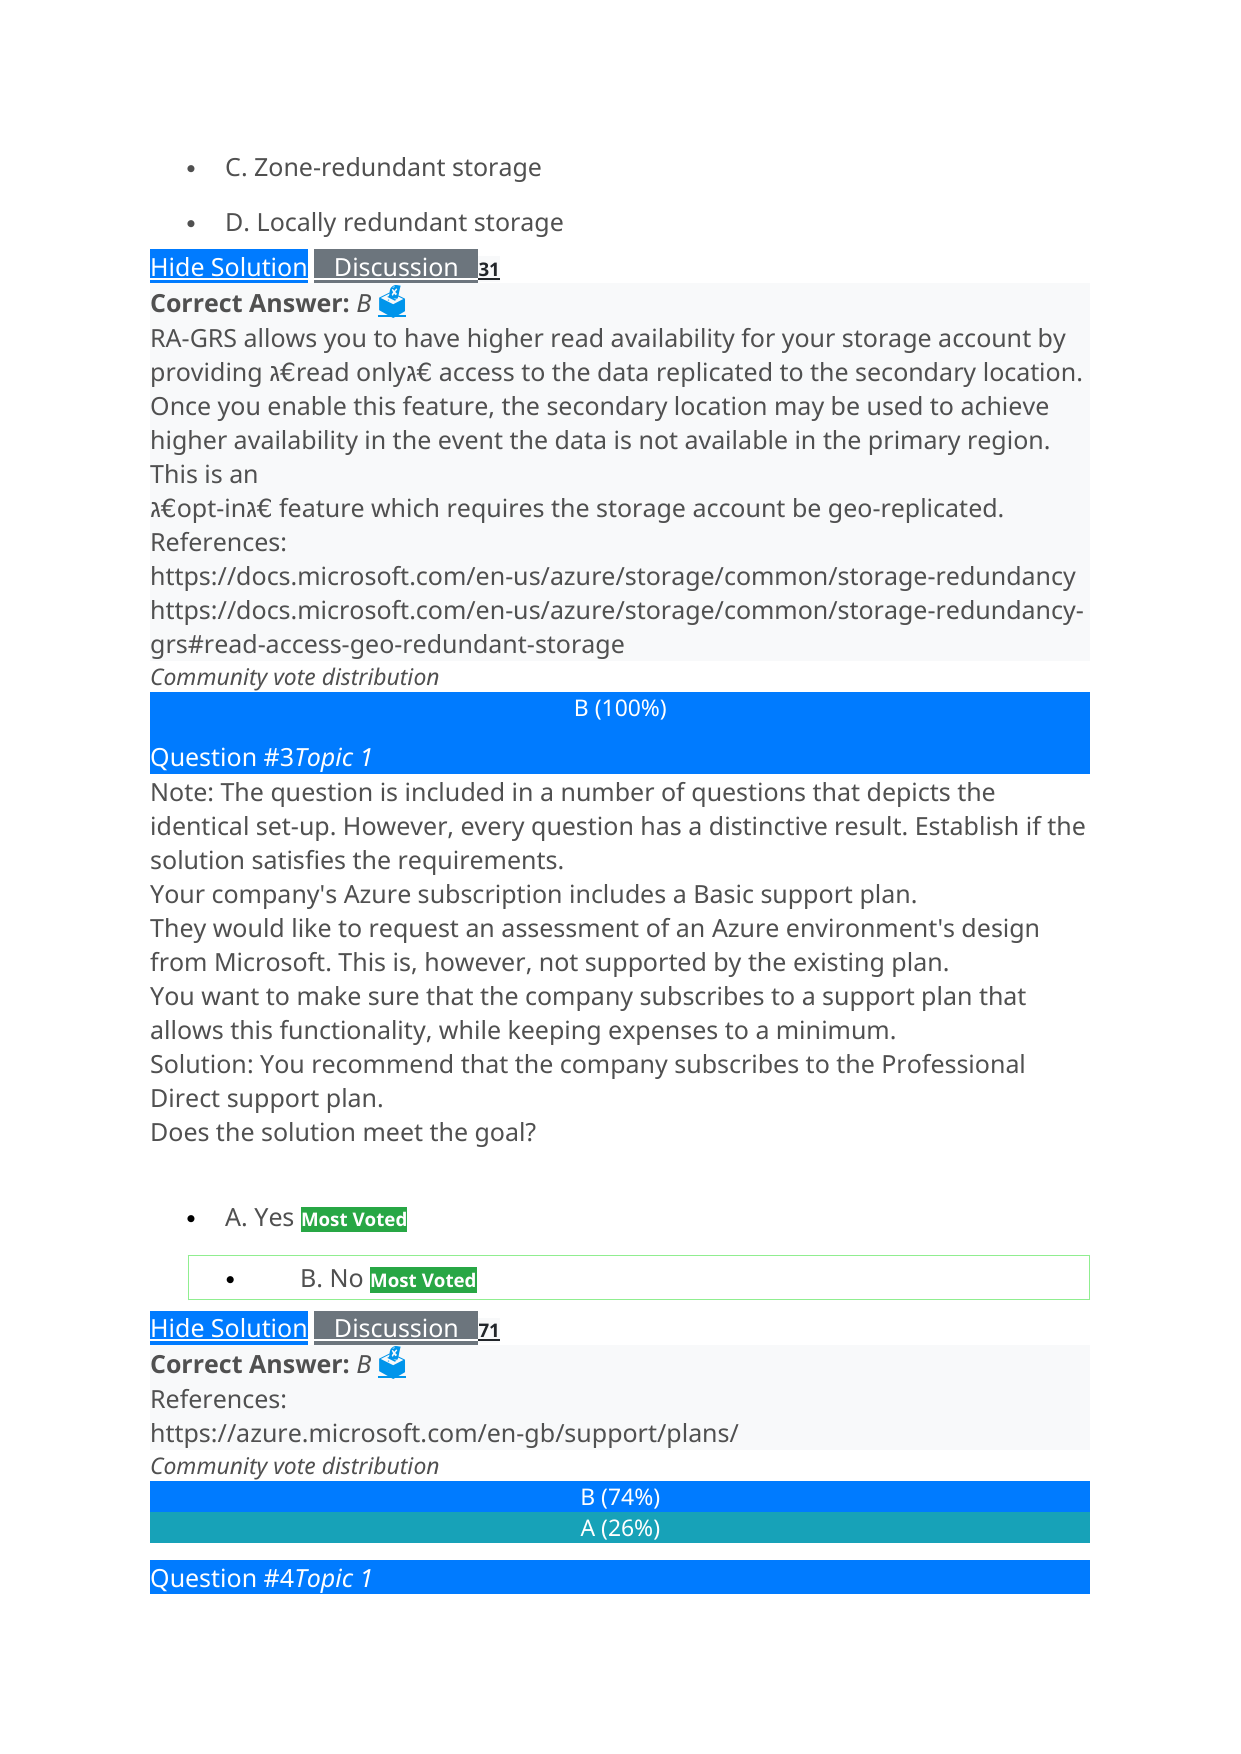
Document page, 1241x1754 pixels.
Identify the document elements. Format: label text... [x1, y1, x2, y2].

text Community vote distribution [150, 1450, 1090, 1481]
text Community vote distribution [150, 661, 1090, 692]
text Correct Answer: B 🗳️ RA-GRS allows you to have higher read availability for your storage account by providing ג€read onlyג€ access to the data replicated to the secondary location. Once you enable this feature, the secondary location may be used to achieve higher availability in the event the data is not available in the primary region. This is an ג€opt-inג€ feature which requires the storage account be geo-replicated. References: https://docs.microsoft.com/en-us/azure/storage/common/storage-redundancy https://docs.microsoft.com/en-us/azure/storage/common/storage-redundancy-grs#read-access-geo-redundant-storage [150, 283, 1090, 661]
text Question #3Topic 1 [150, 740, 1090, 774]
text Hide Solution Discussion 71 [150, 1311, 1090, 1345]
text Correct Answer: B 🗳️ References: https://azure.microsoft.com/en-gb/support/plans/ [150, 1345, 1090, 1450]
text B (100%) [150, 692, 1090, 723]
text Note: The question is included in a number of questions that depicts the identical set-up. However, every question has a distinctive result. Establish if the solution satisfies the requirements. Your company's Azure subscription includes a Basic support plan. They would like to request an assessment of an Azure environment's design from Microsoft. This is, however, not supported by the existing plan. You want to make sure that the company subscribes to a support plan that allows this functionality, while keeping expenses to a minimum. Solution: You recommend that the company subscribes to the Professional Direct support plan. Does the solution meet the goal? [150, 774, 1090, 1149]
text Hide Solution Discussion 31 [150, 249, 1090, 283]
text Question #4Topic 1 [150, 1560, 1090, 1594]
list B. No Most Voted [189, 1256, 1089, 1299]
list A. Yes Most Voted [187, 1200, 1090, 1234]
text A (26%) [150, 1512, 1090, 1543]
list D. Locally redundant storage [187, 205, 1090, 239]
list C. Zone-redundant storage [187, 150, 1090, 184]
text B (74%) [150, 1481, 1090, 1512]
